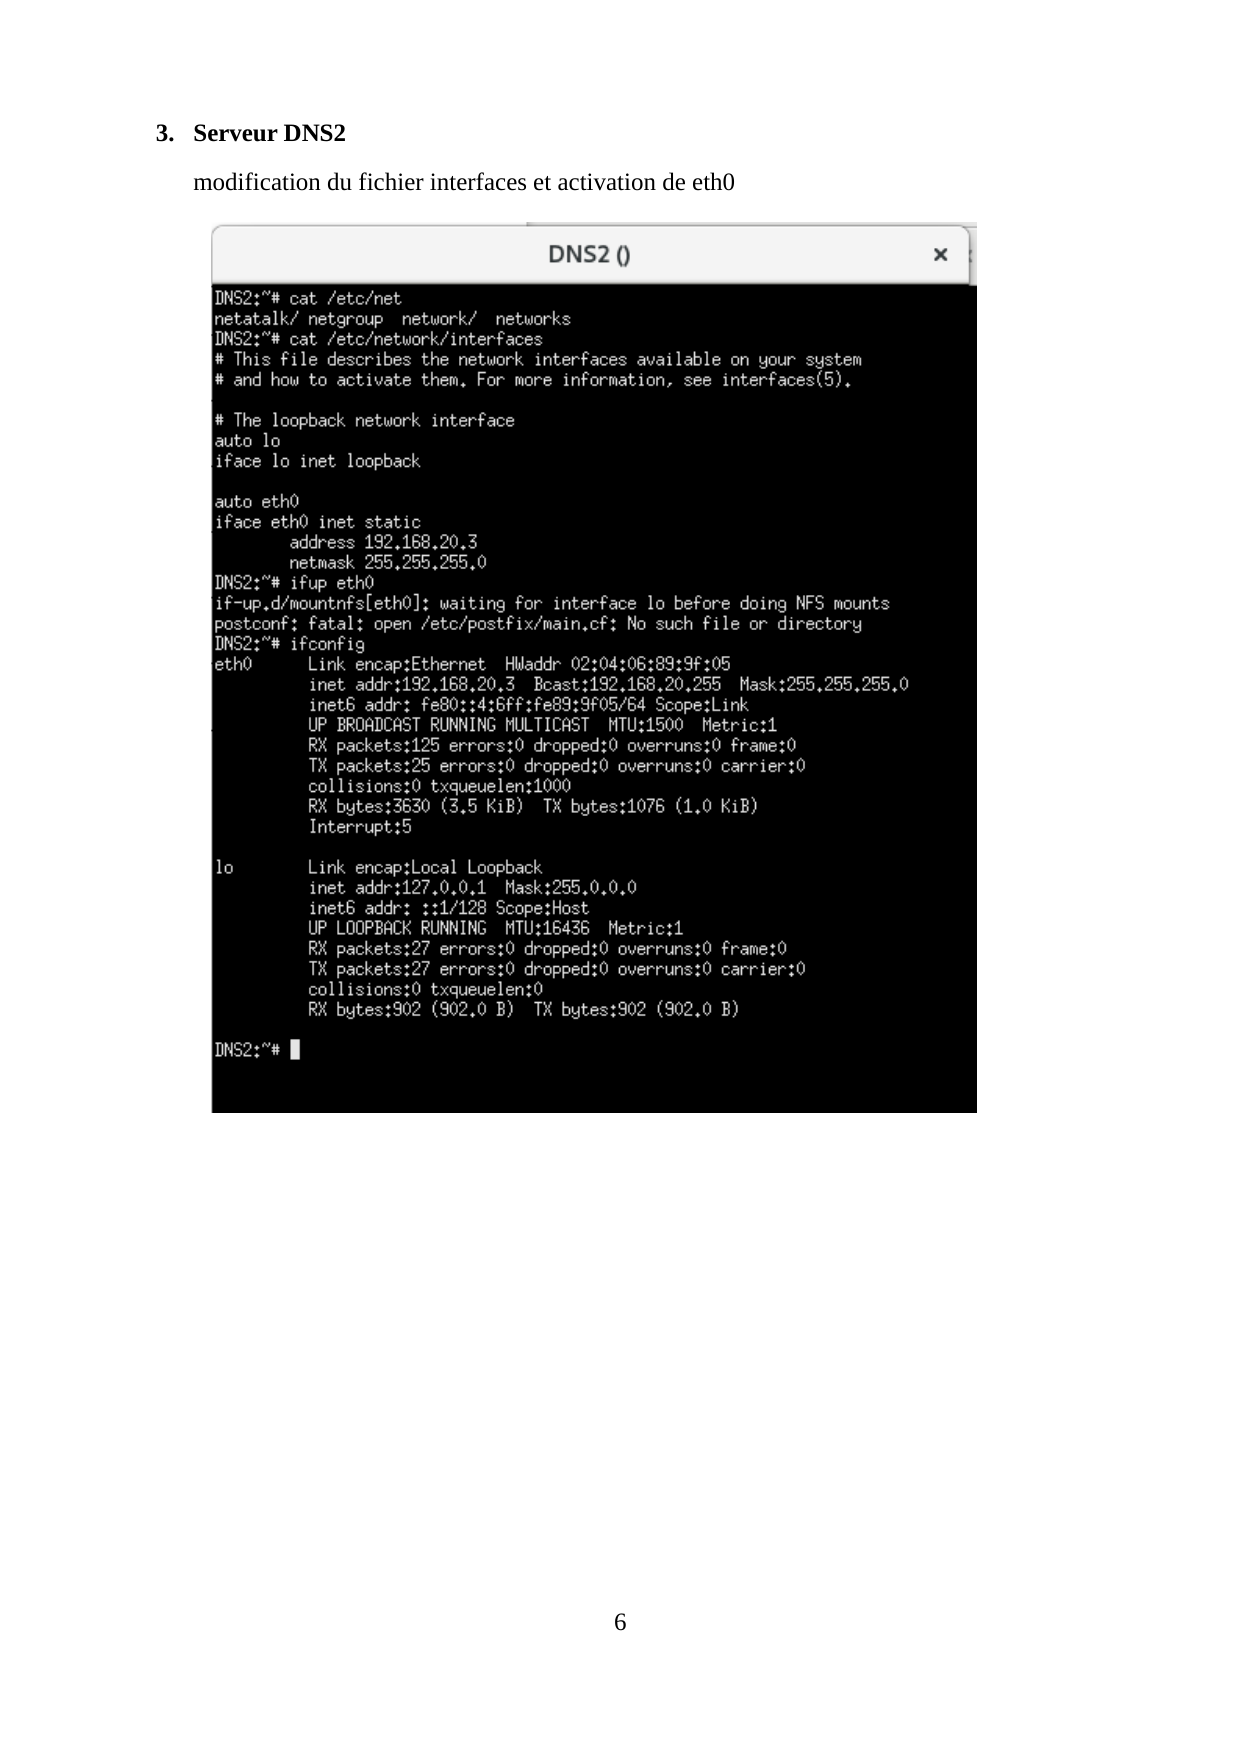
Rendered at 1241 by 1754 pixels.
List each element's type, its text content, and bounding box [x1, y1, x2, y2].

list modification du fichier interfaces et activation de eth0 [156, 167, 1122, 196]
list Serveur DNS2 [156, 118, 1122, 147]
picture [211, 222, 977, 1113]
